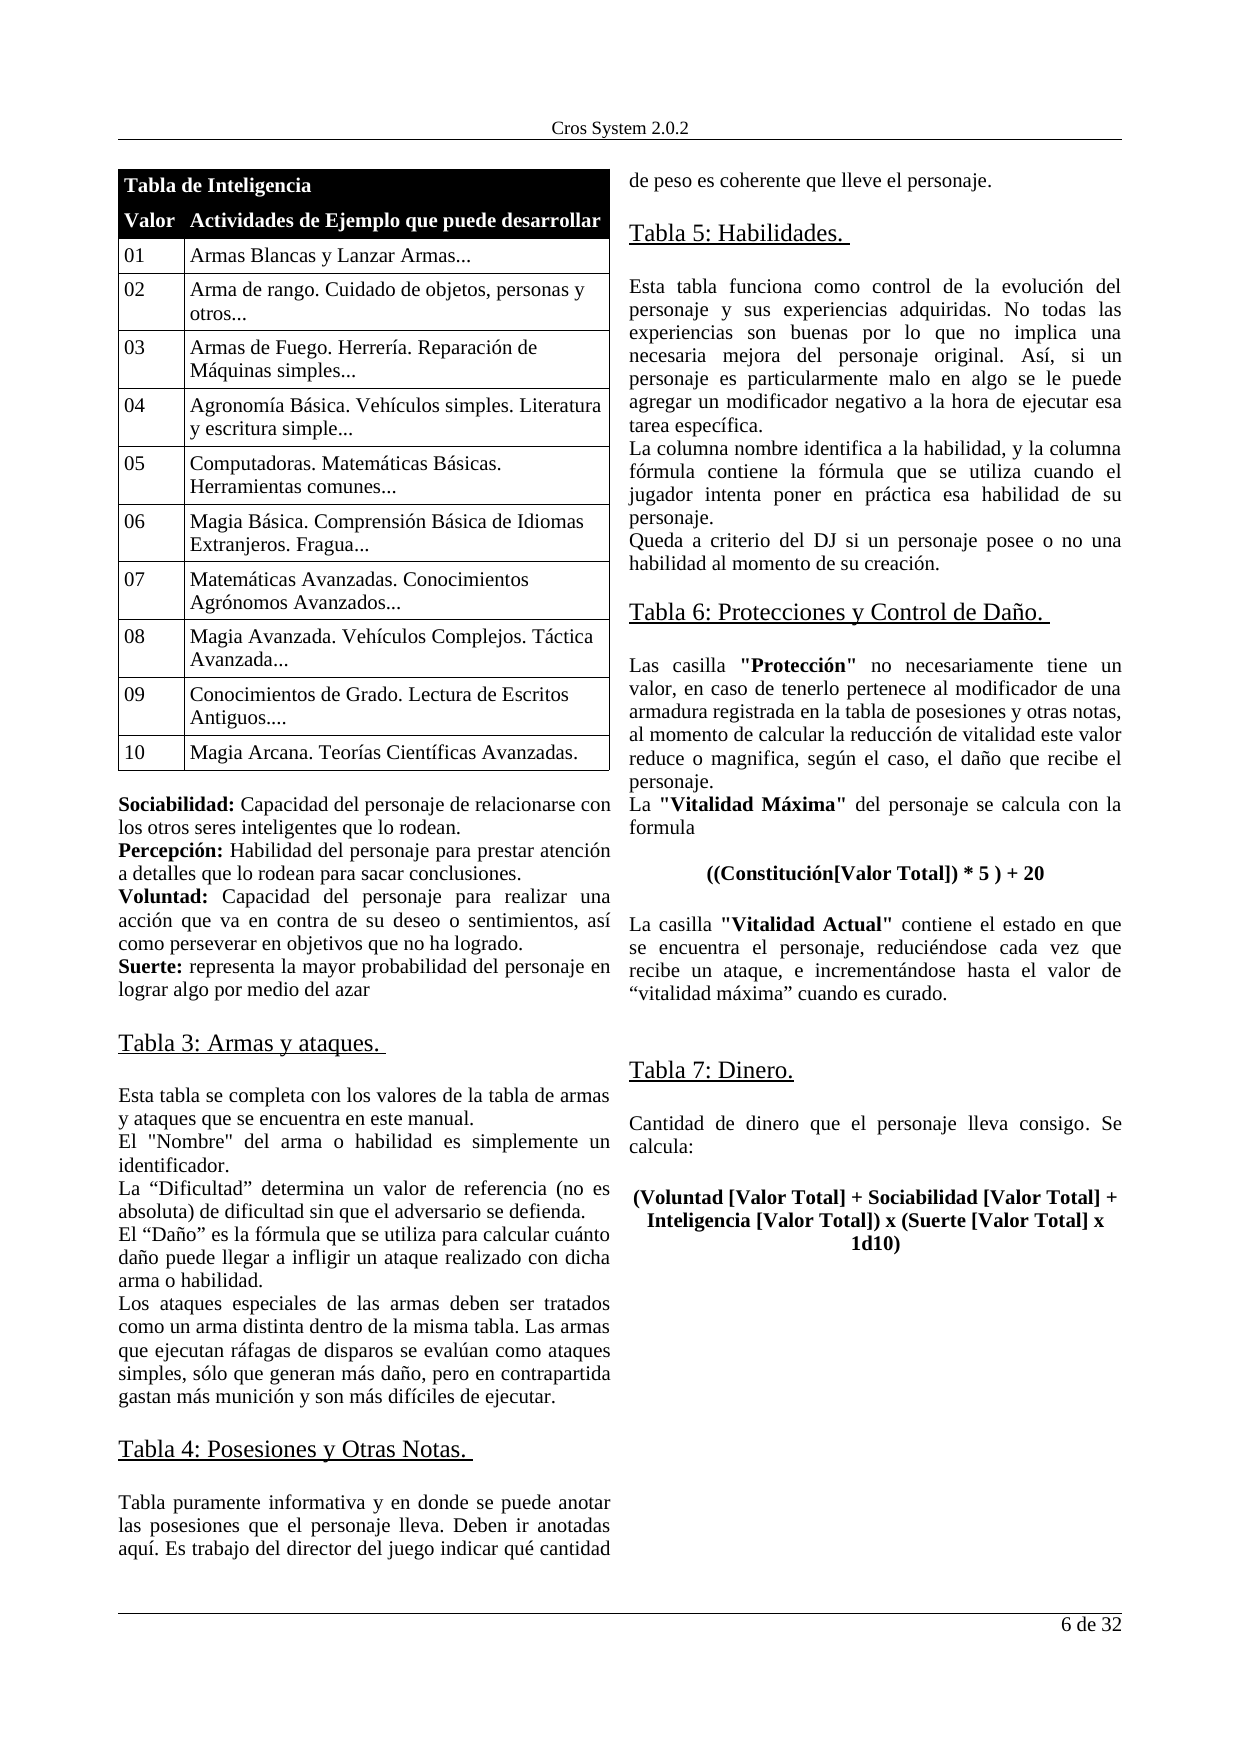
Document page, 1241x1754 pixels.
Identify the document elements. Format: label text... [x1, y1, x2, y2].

table_cell 10 [119, 736, 184, 770]
text Tabla 4: Posesiones y Otras Notas. [118, 1436, 611, 1463]
text Tabla 7: Dinero. [629, 1056, 1122, 1084]
text Tabla 6: Protecciones y Control de Daño. [629, 598, 1122, 626]
table_cell Conocimientos de Grado. Lectura de Escritos Antiguos.... [185, 678, 609, 735]
table_cell 07 [119, 562, 184, 619]
text La “Dificultad” determina un valor de referencia (no es absoluta) de dificultad sin que el adversario se defienda. [118, 1177, 611, 1223]
table_cell 06 [119, 505, 184, 561]
text Las casilla "Protección" no necesariamente tiene un valor, en caso de tenerlo pertenece al modificador de una armadura registrada en la tabla de posesiones y otras notas, al momento de calcular la reducción de vitalidad este valor reduce o magnifica, según el caso, el daño que recibe el personaje. [629, 654, 1122, 793]
text Esta tabla se completa con los valores de la tabla de armas y ataques que se encuentra en este manual. [118, 1084, 611, 1130]
text La casilla "Vitalidad Actual" contiene el estado en que se encuentra el personaje, reduciéndose cada vez que recibe un ataque, e incrementándose hasta el valor de “vitalidad máxima” cuando es curado. [629, 913, 1122, 1005]
text La "Vitalidad Máxima" del personaje se calcula con la formula [629, 793, 1122, 839]
table_cell 02 [119, 274, 184, 330]
table_cell Magia Avanzada. Vehículos Complejos. Táctica Avanzada... [185, 620, 609, 677]
table_cell 05 [119, 447, 184, 504]
text La columna nombre identifica a la habilidad, y la columna fórmula contiene la fórmula que se utiliza cuando el jugador intenta poner en práctica esa habilidad de su personaje. [629, 437, 1122, 529]
text (Voluntad [Valor Total] + Sociabilidad [Valor Total] + Inteligencia [Valor Total]) x (Suerte [Valor Total] x 1d10) [629, 1186, 1122, 1255]
table_cell Actividades de Ejemplo que puede desarrollar [185, 204, 609, 238]
text Queda a criterio del DJ si un personaje posee o no una habilidad al momento de su creación. [629, 529, 1122, 575]
text Tabla puramente informativa y en donde se puede anotar las posesiones que el personaje lleva. Deben ir anotadas aquí. Es trabajo del director del juego indicar qué cantidad [118, 1491, 611, 1560]
text ((Constitución[Valor Total]) * 5 ) + 20 [629, 862, 1122, 885]
table_cell Arma de rango. Cuidado de objetos, personas y otros... [185, 274, 609, 330]
text El "Nombre" del arma o habilidad es simplemente un identificador. [118, 1130, 611, 1177]
table_cell 03 [119, 331, 184, 388]
table_cell Magia Arcana. Teorías Científicas Avanzadas. [185, 736, 609, 770]
table_cell 01 [119, 239, 184, 273]
table_cell Agronomía Básica. Vehículos simples. Literatura y escritura simple... [185, 389, 609, 446]
table_cell 09 [119, 678, 184, 735]
text Sociabilidad: Capacidad del personaje de relacionarse con los otros seres inteligentes que lo rodean. [118, 793, 611, 839]
table_cell Computadoras. Matemáticas Básicas. Herramientas comunes... [185, 447, 609, 504]
text de peso es coherente que lleve el personaje. [629, 168, 1122, 192]
text Tabla 3: Armas y ataques. [118, 1029, 611, 1056]
text Percepción: Habilidad del personaje para prestar atención a detalles que lo rodean para sacar conclusiones. [118, 839, 611, 885]
table_cell Valor [119, 204, 184, 238]
text Suerte: representa la mayor probabilidad del personaje en lograr algo por medio del azar [118, 955, 611, 1001]
text Los ataques especiales de las armas deben ser tratados como un arma distinta dentro de la misma tabla. Las armas que ejecutan ráfagas de disparos se evalúan como ataques simples, sólo que generan más daño, pero en contrapartida gastan más munición y son más difíciles de ejecutar. [118, 1292, 611, 1408]
table_header Tabla de Inteligencia [119, 170, 609, 203]
table_cell Magia Básica. Comprensión Básica de Idiomas Extranjeros. Fragua... [185, 505, 609, 561]
text El “Daño” es la fórmula que se utiliza para calcular cuánto daño puede llegar a infligir un ataque realizado con dicha arma o habilidad. [118, 1223, 611, 1292]
table_cell 04 [119, 389, 184, 446]
table_cell 08 [119, 620, 184, 677]
text Tabla 5: Habilidades. [629, 219, 1122, 247]
table_cell Matemáticas Avanzadas. Conocimientos Agrónomos Avanzados... [185, 562, 609, 619]
text Cantidad de dinero que el personaje lleva consigo. Se calcula: [629, 1112, 1122, 1158]
text Esta tabla funciona como control de la evolución del personaje y sus experiencias adquiridas. No todas las experiencias son buenas por lo que no implica una necesaria mejora del personaje original. Así, si un personaje es particularmente malo en algo se le puede agregar un modificador negativo a la hora de ejecutar esa tarea específica. [629, 275, 1122, 437]
text Voluntad: Capacidad del personaje para realizar una acción que va en contra de su deseo o sentimientos, así como perseverar en objetivos que no ha logrado. [118, 885, 611, 955]
table_cell Armas Blancas y Lanzar Armas... [185, 239, 609, 273]
table_cell Armas de Fuego. Herrería. Reparación de Máquinas simples... [185, 331, 609, 388]
